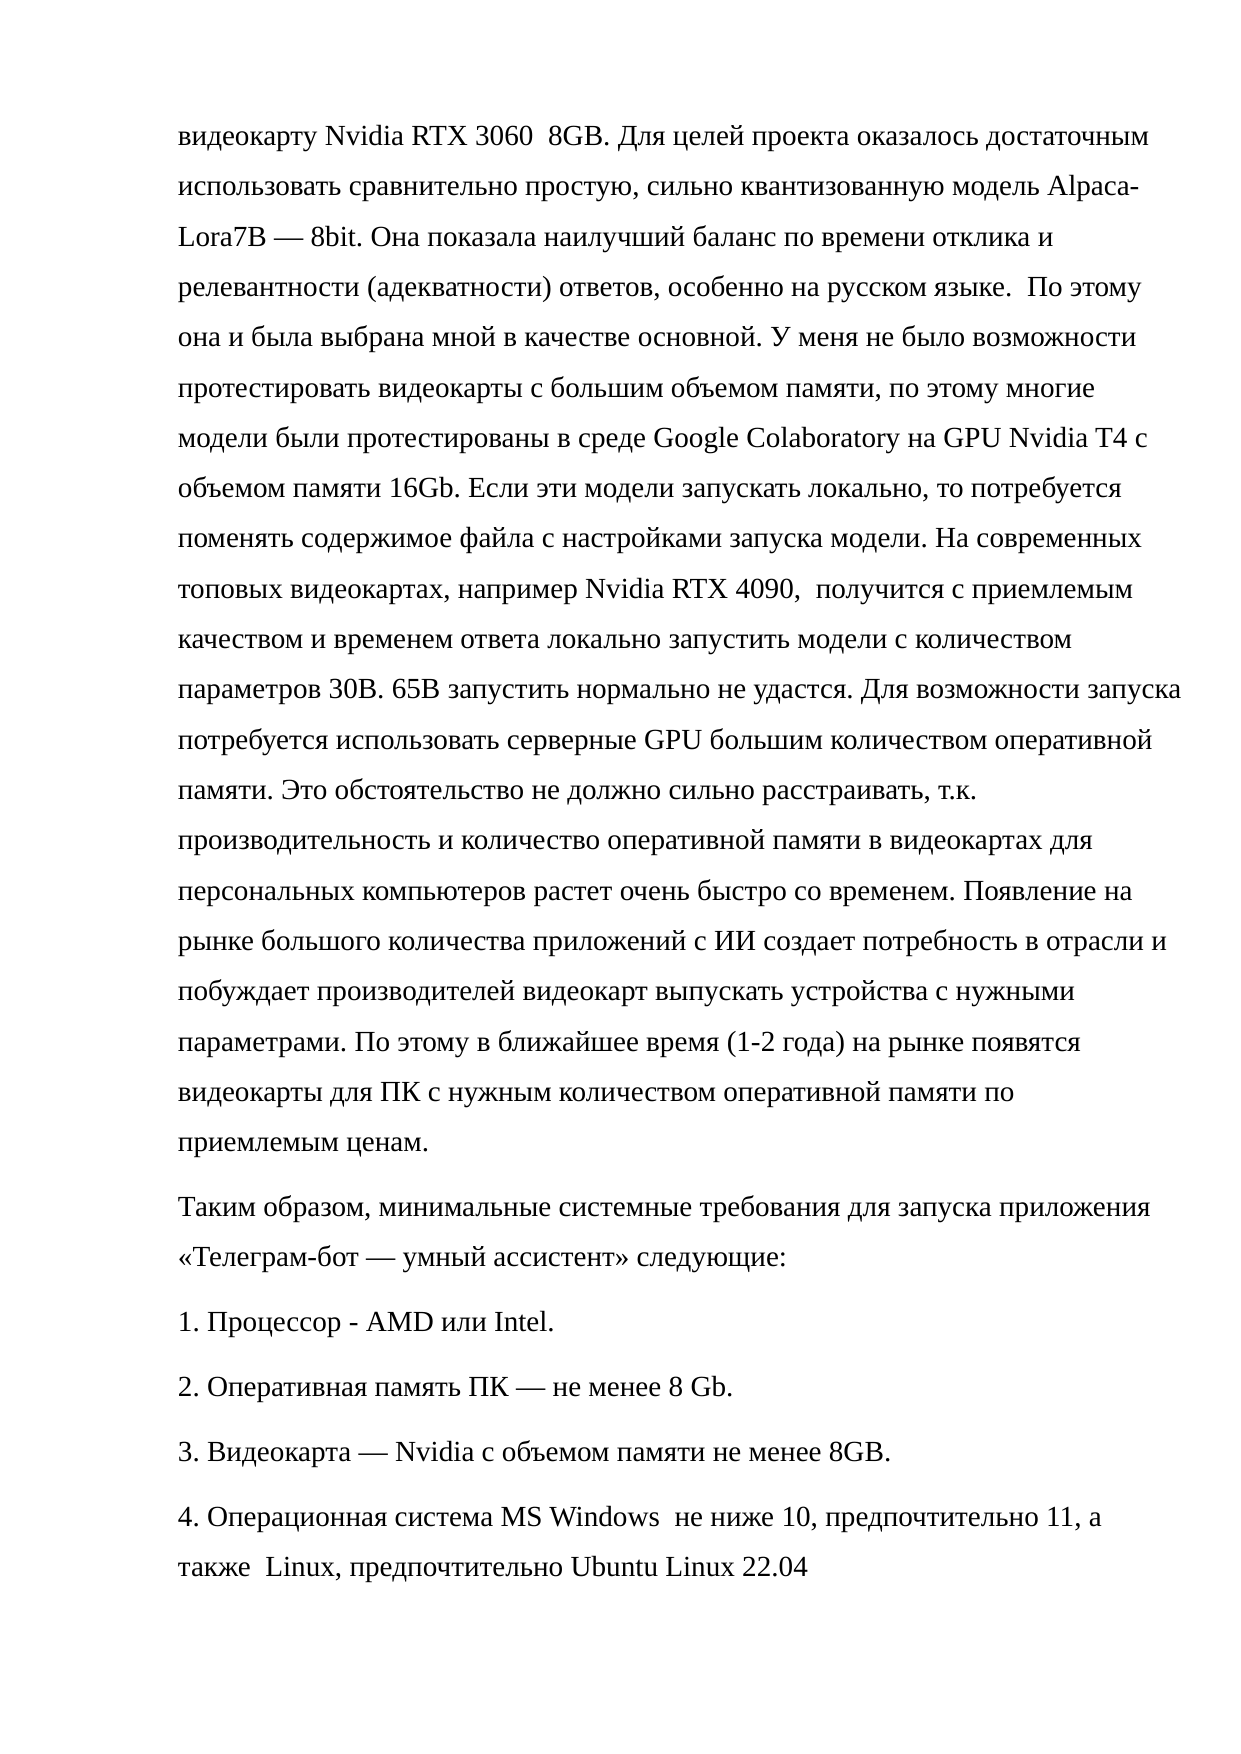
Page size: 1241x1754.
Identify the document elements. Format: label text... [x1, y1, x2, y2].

text 2. Оперативная память ПК — не менее 8 Gb. [178, 1369, 1182, 1403]
text Таким образом, минимальные системные требования для запуска приложения «Телеграм-бот — умный ассистент» следующие: [178, 1189, 1182, 1273]
text видеокарту Nvidia RTX 3060 8GB. Для целей проекта оказалось достаточным использовать сравнительно простую, сильно квантизованную модель Alpaca-Lora7B — 8bit. Она показала наилучший баланс по времени отклика и релевантности (адекватности) ответов, особенно на русском языке. По этому она и была выбрана мной в качестве основной. У меня не было возможности протестировать видеокарты с большим объемом памяти, по этому многие модели были протестированы в среде Google Colaboratory на GPU Nvidia T4 c объемом памяти 16Gb. Если эти модели запускать локально, то потребуется поменять содержимое файла с настройками запуска модели. На современных топовых видеокартах, например Nvidia RTX 4090, получится с приемлемым качеством и временем ответа локально запустить модели с количеством параметров 30B. 65B запустить нормально не удастся. Для возможности запуска потребуется использовать серверные GPU большим количеством оперативной памяти. Это обстоятельство не должно сильно расстраивать, т.к. производительность и количество оперативной памяти в видеокартах для персональных компьютеров растет очень быстро со временем. Появление на рынке большого количества приложений с ИИ создает потребность в отрасли и побуждает производителей видеокарт выпускать устройства с нужными параметрами. По этому в ближайшее время (1-2 года) на рынке появятся видеокарты для ПК с нужным количеством оперативной памяти по приемлемым ценам. [178, 118, 1182, 1158]
text 1. Процессор - AMD или Intel. [178, 1304, 1182, 1338]
text 4. Операционная система MS Windows не ниже 10, предпочтительно 11, а также Linux, предпочтительно Ubuntu Linux 22.04 [178, 1499, 1182, 1583]
text 3. Видеокарта — Nvidia с объемом памяти не менее 8GB. [178, 1434, 1182, 1468]
